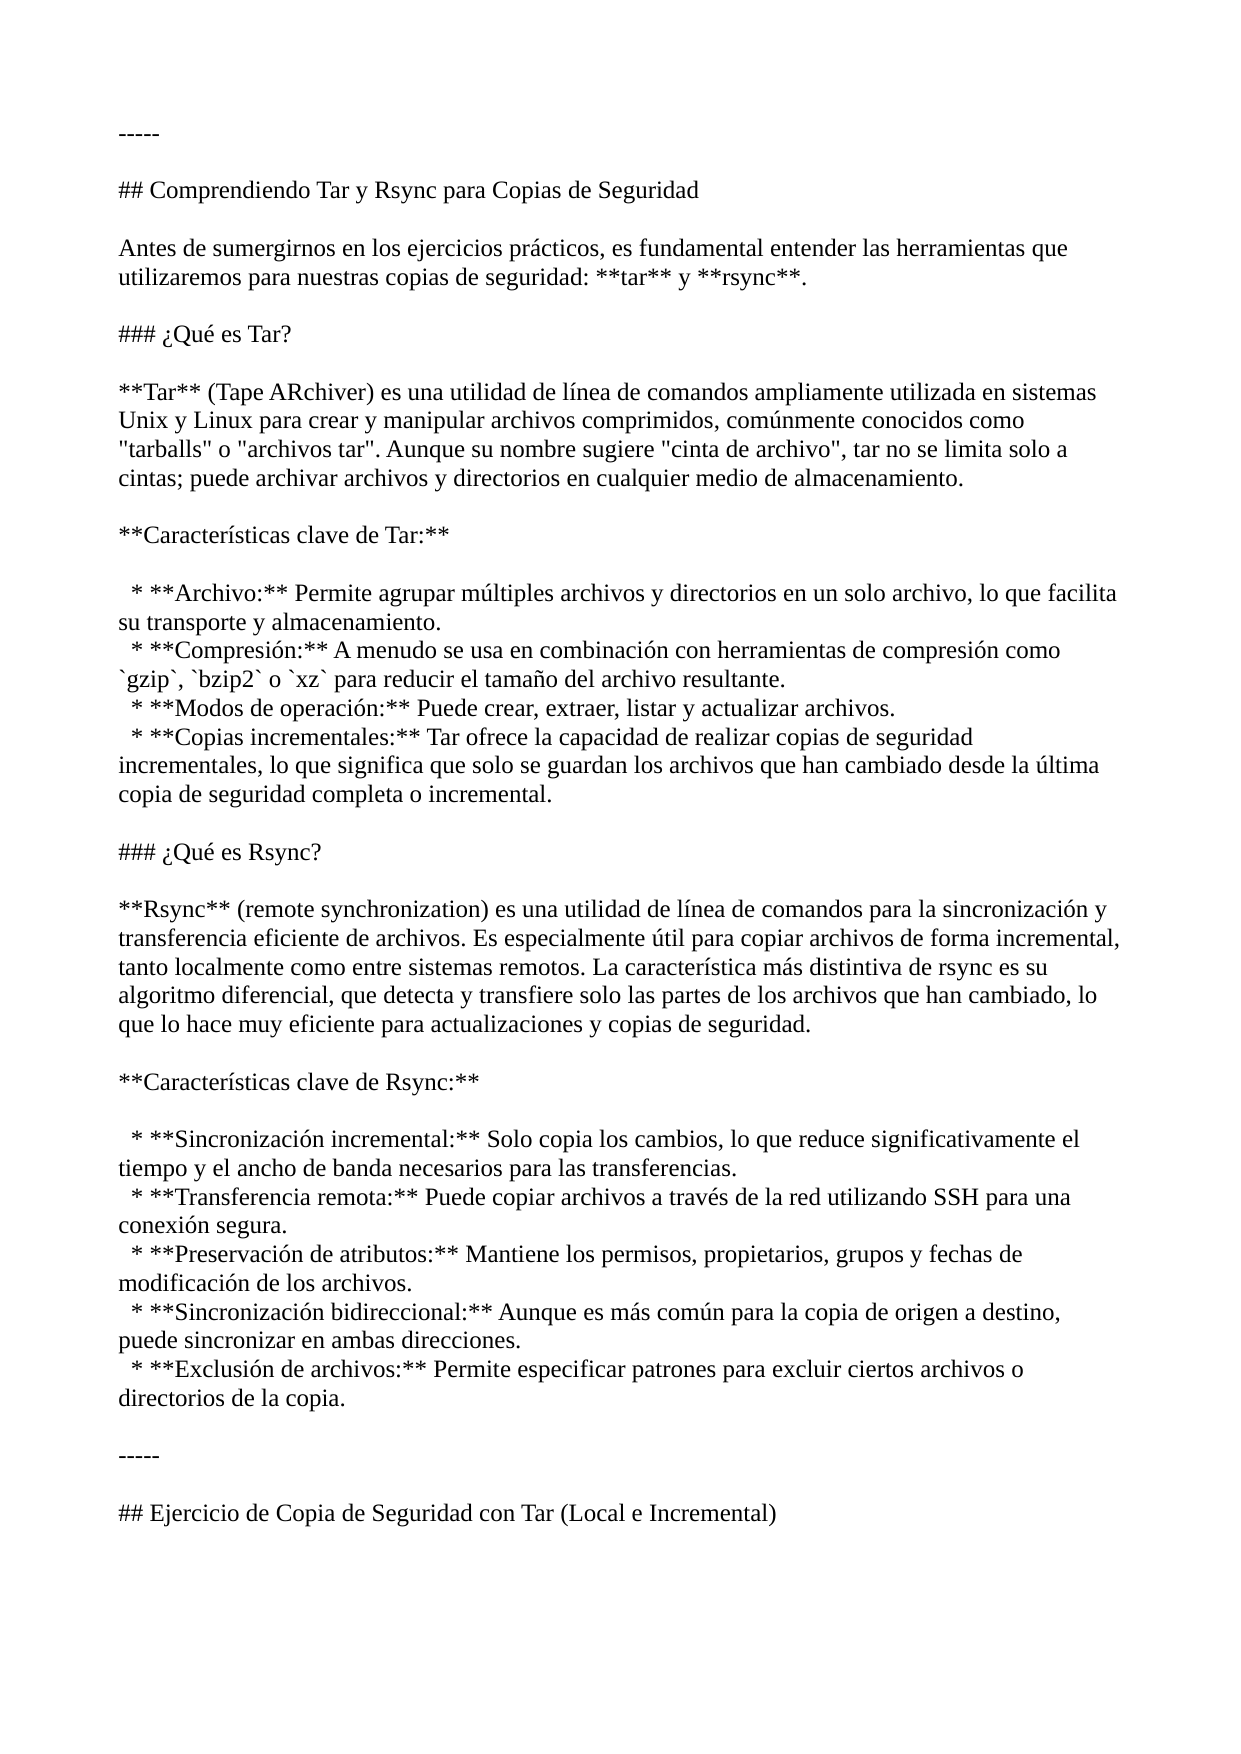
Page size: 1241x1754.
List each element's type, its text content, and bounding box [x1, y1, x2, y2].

text ----- [118, 1441, 1122, 1469]
text * **Sincronización incremental:** Solo copia los cambios, lo que reduce significativamente el tiempo y el ancho de banda necesarios para las transferencias. [118, 1124, 1122, 1182]
text ## Ejercicio de Copia de Seguridad con Tar (Local e Incremental) [118, 1498, 1122, 1527]
text * **Exclusión de archivos:** Permite especificar patrones para excluir ciertos archivos o directorios de la copia. [118, 1354, 1122, 1412]
text ### ¿Qué es Rsync? [118, 837, 1122, 866]
text **Características clave de Rsync:** [118, 1067, 1122, 1096]
text * **Copias incrementales:** Tar ofrece la capacidad de realizar copias de seguridad incrementales, lo que significa que solo se guardan los archivos que han cambiado desde la última copia de seguridad completa o incremental. [118, 722, 1122, 808]
text * **Archivo:** Permite agrupar múltiples archivos y directorios en un solo archivo, lo que facilita su transporte y almacenamiento. [118, 578, 1122, 636]
text * **Modos de operación:** Puede crear, extraer, listar y actualizar archivos. [118, 693, 1122, 722]
text **Tar** (Tape ARchiver) es una utilidad de línea de comandos ampliamente utilizada en sistemas Unix y Linux para crear y manipular archivos comprimidos, comúnmente conocidos como "tarballs" o "archivos tar". Aunque su nombre sugiere "cinta de archivo", tar no se limita solo a cintas; puede archivar archivos y directorios en cualquier medio de almacenamiento. [118, 377, 1122, 492]
text * **Compresión:** A menudo se usa en combinación con herramientas de compresión como `gzip`, `bzip2` o `xz` para reducir el tamaño del archivo resultante. [118, 636, 1122, 693]
text **Rsync** (remote synchronization) es una utilidad de línea de comandos para la sincronización y transferencia eficiente de archivos. Es especialmente útil para copiar archivos de forma incremental, tanto localmente como entre sistemas remotos. La característica más distintiva de rsync es su algoritmo diferencial, que detecta y transfiere solo las partes de los archivos que han cambiado, lo que lo hace muy eficiente para actualizaciones y copias de seguridad. [118, 894, 1122, 1038]
text **Características clave de Tar:** [118, 521, 1122, 549]
text * **Transferencia remota:** Puede copiar archivos a través de la red utilizando SSH para una conexión segura. [118, 1182, 1122, 1239]
text * **Sincronización bidireccional:** Aunque es más común para la copia de origen a destino, puede sincronizar en ambas direcciones. [118, 1297, 1122, 1354]
text ## Comprendiendo Tar y Rsync para Copias de Seguridad [118, 176, 1122, 204]
text ----- [118, 118, 1122, 147]
text * **Preservación de atributos:** Mantiene los permisos, propietarios, grupos y fechas de modificación de los archivos. [118, 1239, 1122, 1297]
text Antes de sumergirnos en los ejercicios prácticos, es fundamental entender las herramientas que utilizaremos para nuestras copias de seguridad: **tar** y **rsync**. [118, 233, 1122, 291]
text ### ¿Qué es Tar? [118, 319, 1122, 348]
